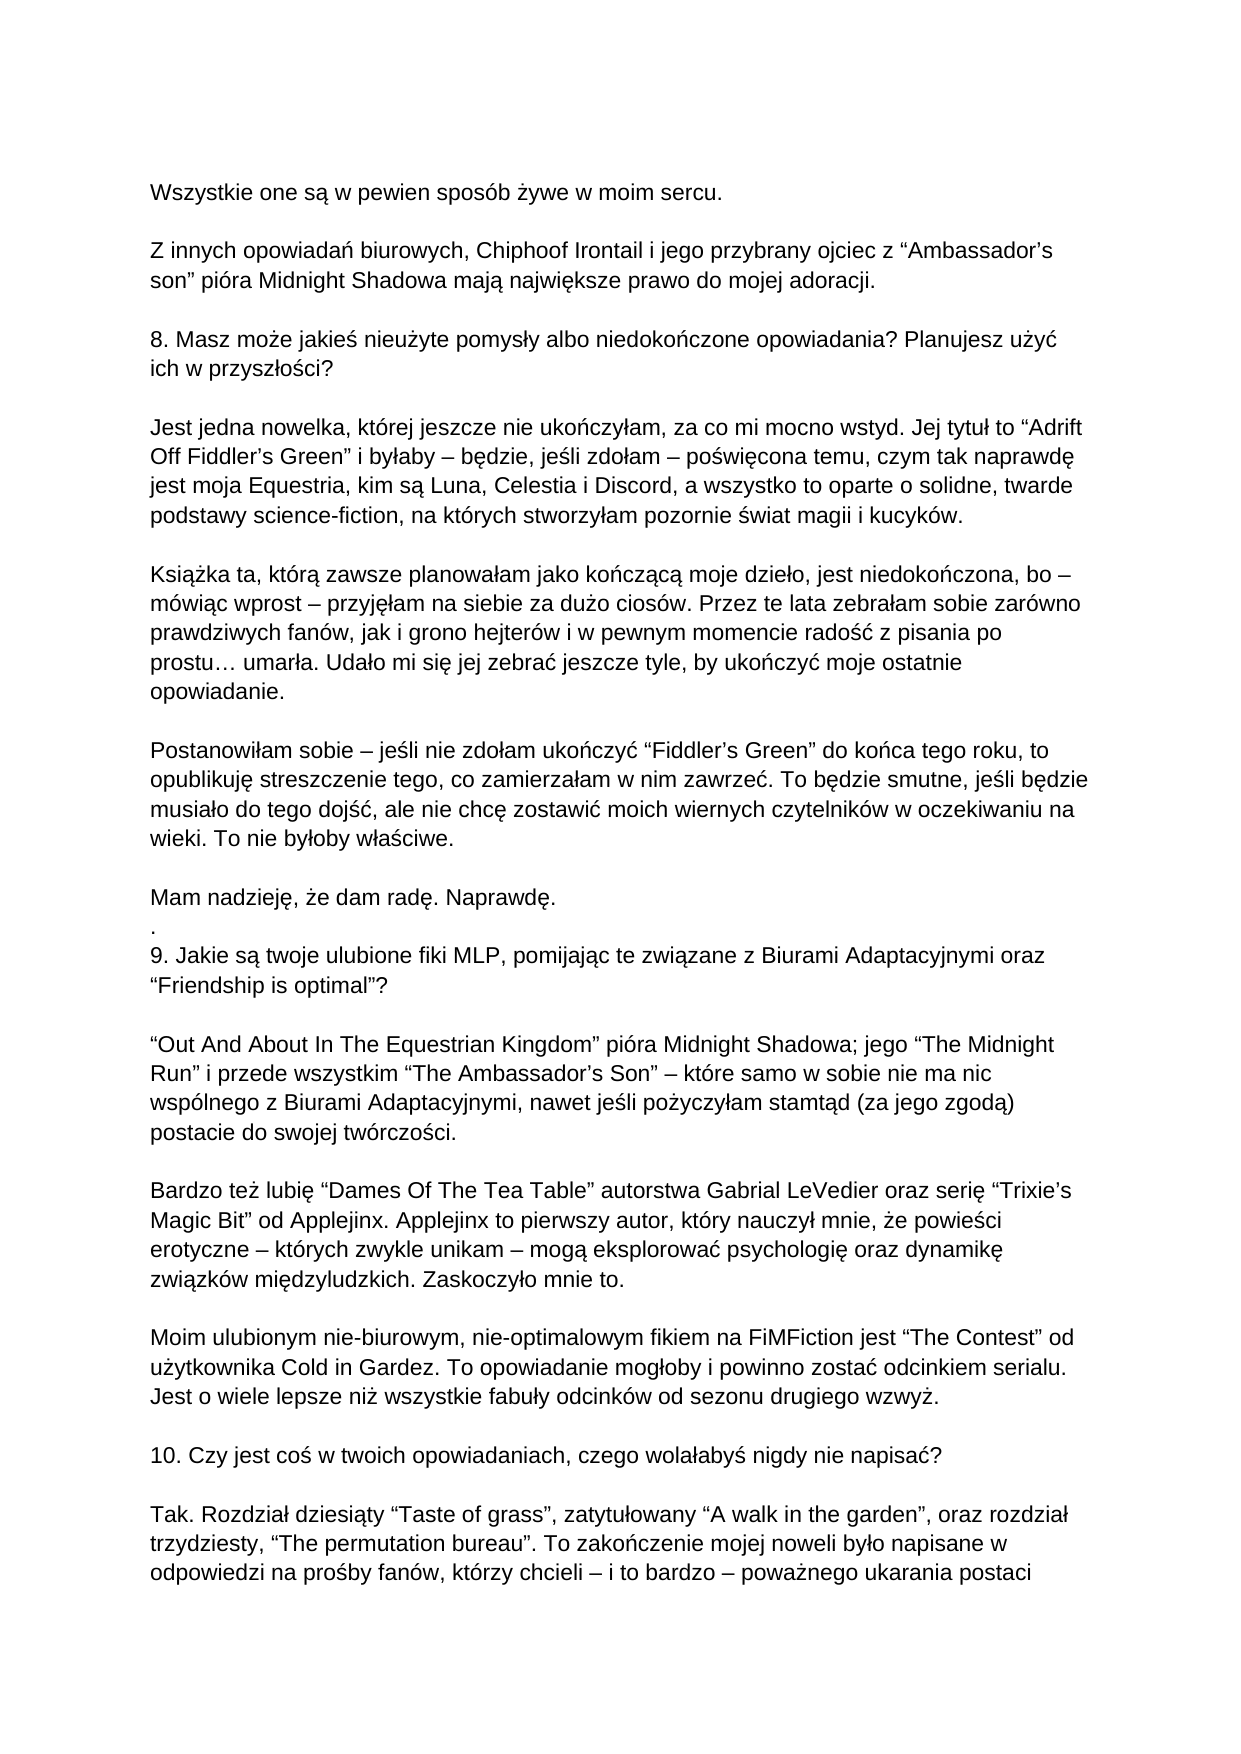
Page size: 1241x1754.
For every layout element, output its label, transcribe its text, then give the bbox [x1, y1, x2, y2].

text 8. Masz może jakieś nieużyte pomysły albo niedokończone opowiadania? Planujesz użyć ich w przyszłości? [150, 326, 1091, 381]
text Wszystkie one są w pewien sposób żywe w moim sercu. [150, 179, 1091, 205]
text 10. Czy jest coś w twoich opowiadaniach, czego wolałabyś nigdy nie napisać? [150, 1442, 1091, 1468]
text Z innych opowiadań biurowych, Chiphoof Irontail i jego przybrany ojciec z “Ambassador’s son” pióra Midnight Shadowa mają największe prawo do mojej adoracji. [150, 238, 1091, 293]
text Książka ta, którą zawsze planowałam jako kończącą moje dzieło, jest niedokończona, bo – mówiąc wprost – przyjęłam na siebie za dużo ciosów. Przez te lata zebrałam sobie zarówno prawdziwych fanów, jak i grono hejterów i w pewnym momencie radość z pisania po prostu… umarła. Udało mi się jej zebrać jeszcze tyle, by ukończyć moje ostatnie opowiadanie. [150, 561, 1091, 704]
text Bardzo też lubię “Dames Of The Tea Table” autorstwa Gabrial LeVedier oraz serię “Trixie’s Magic Bit” od Applejinx. Applejinx to pierwszy autor, który nauczył mnie, że powieści erotyczne – których zwykle unikam – mogą eksplorować psychologię oraz dynamikę związków międzyludzkich. Zaskoczyło mnie to. [150, 1178, 1091, 1292]
text 9. Jakie są twoje ulubione fiki MLP, pomijając te związane z Biurami Adaptacyjnymi oraz “Friendship is optimal”? [150, 943, 1091, 998]
text “Out And About In The Equestrian Kingdom” pióra Midnight Shadowa; jego “The Midnight Run” i przede wszystkim “The Ambassador’s Son” – które samo w sobie nie ma nic wspólnego z Biurami Adaptacyjnymi, nawet jeśli pożyczyłam stamtąd (za jego zgodą) postacie do swojej twórczości. [150, 1031, 1091, 1145]
text . [150, 914, 1091, 939]
text Mam nadzieję, że dam radę. Naprawdę. [150, 884, 1091, 910]
text Tak. Rozdział dziesiąty “Taste of grass”, zatytułowany “A walk in the garden”, oraz rozdział trzydziesty, “The permutation bureau”. To zakończenie mojej noweli było napisane w odpowiedzi na prośby fanów, którzy chcieli – i to bardzo – poważnego ukarania postaci [150, 1501, 1091, 1586]
text Moim ulubionym nie-biurowym, nie-optimalowym fikiem na FiMFiction jest “The Contest” od użytkownika Cold in Gardez. To opowiadanie mogłoby i powinno zostać odcinkiem serialu. Jest o wiele lepsze niż wszystkie fabuły odcinków od sezonu drugiego wzwyż. [150, 1325, 1091, 1409]
text Jest jedna nowelka, której jeszcze nie ukończyłam, za co mi mocno wstyd. Jej tytuł to “Adrift Off Fiddler’s Green” i byłaby – będzie, jeśli zdołam – poświęcona temu, czym tak naprawdę jest moja Equestria, kim są Luna, Celestia i Discord, a wszystko to oparte o solidne, twarde podstawy science-fiction, na których stworzyłam pozornie świat magii i kucyków. [150, 414, 1091, 528]
text Postanowiłam sobie – jeśli nie zdołam ukończyć “Fiddler’s Green” do końca tego roku, to opublikuję streszczenie tego, co zamierzałam w nim zawrzeć. To będzie smutne, jeśli będzie musiało do tego dojść, ale nie chcę zostawić moich wiernych czytelników w oczekiwaniu na wieki. To nie byłoby właściwe. [150, 737, 1091, 851]
